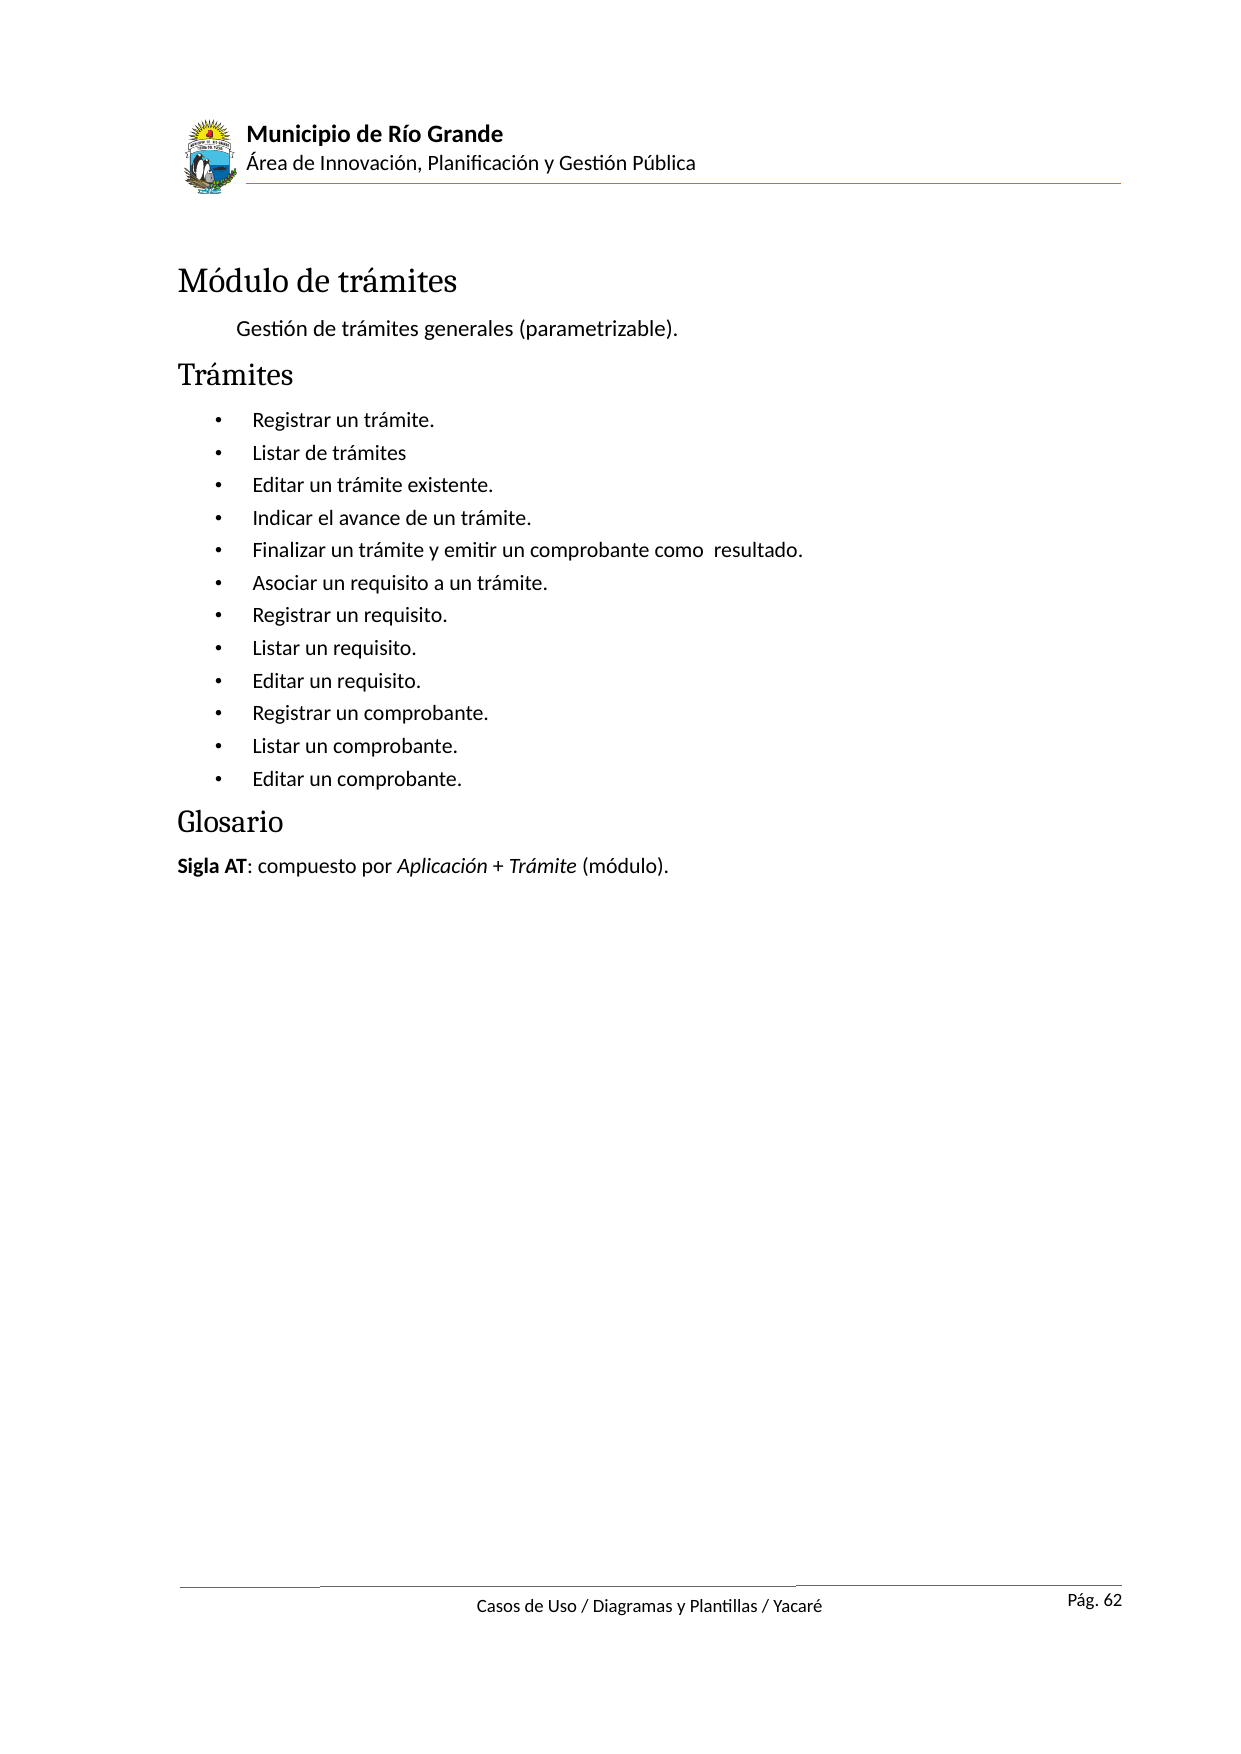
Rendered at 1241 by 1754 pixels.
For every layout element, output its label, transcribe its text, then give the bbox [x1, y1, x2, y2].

list Registrar un trámite. [215, 406, 1122, 433]
list Indicar el avance de un trámite. [215, 504, 1122, 531]
list Listar un comprobante. [215, 732, 1122, 759]
list Editar un requisito. [215, 667, 1122, 693]
list Listar un requisito. [215, 634, 1122, 661]
list Editar un trámite existente. [215, 471, 1122, 498]
subtitle Trámites [177, 357, 1122, 394]
list Registrar un requisito. [215, 602, 1122, 628]
subtitle Glosario [177, 803, 1122, 840]
list Listar de trámites [215, 439, 1122, 465]
text Sigla AT: compuesto por Aplicación + Trámite (módulo). [177, 852, 1122, 879]
list Asociar un requisito a un trámite. [215, 569, 1122, 596]
list Finalizar un trámite y emitir un comprobante como resultado. [215, 536, 1122, 563]
list Editar un comprobante. [215, 765, 1122, 791]
text Gestión de trámites generales (parametrizable). [177, 314, 1122, 342]
subtitle Módulo de trámites [177, 261, 1122, 301]
list Registrar un comprobante. [215, 699, 1122, 726]
